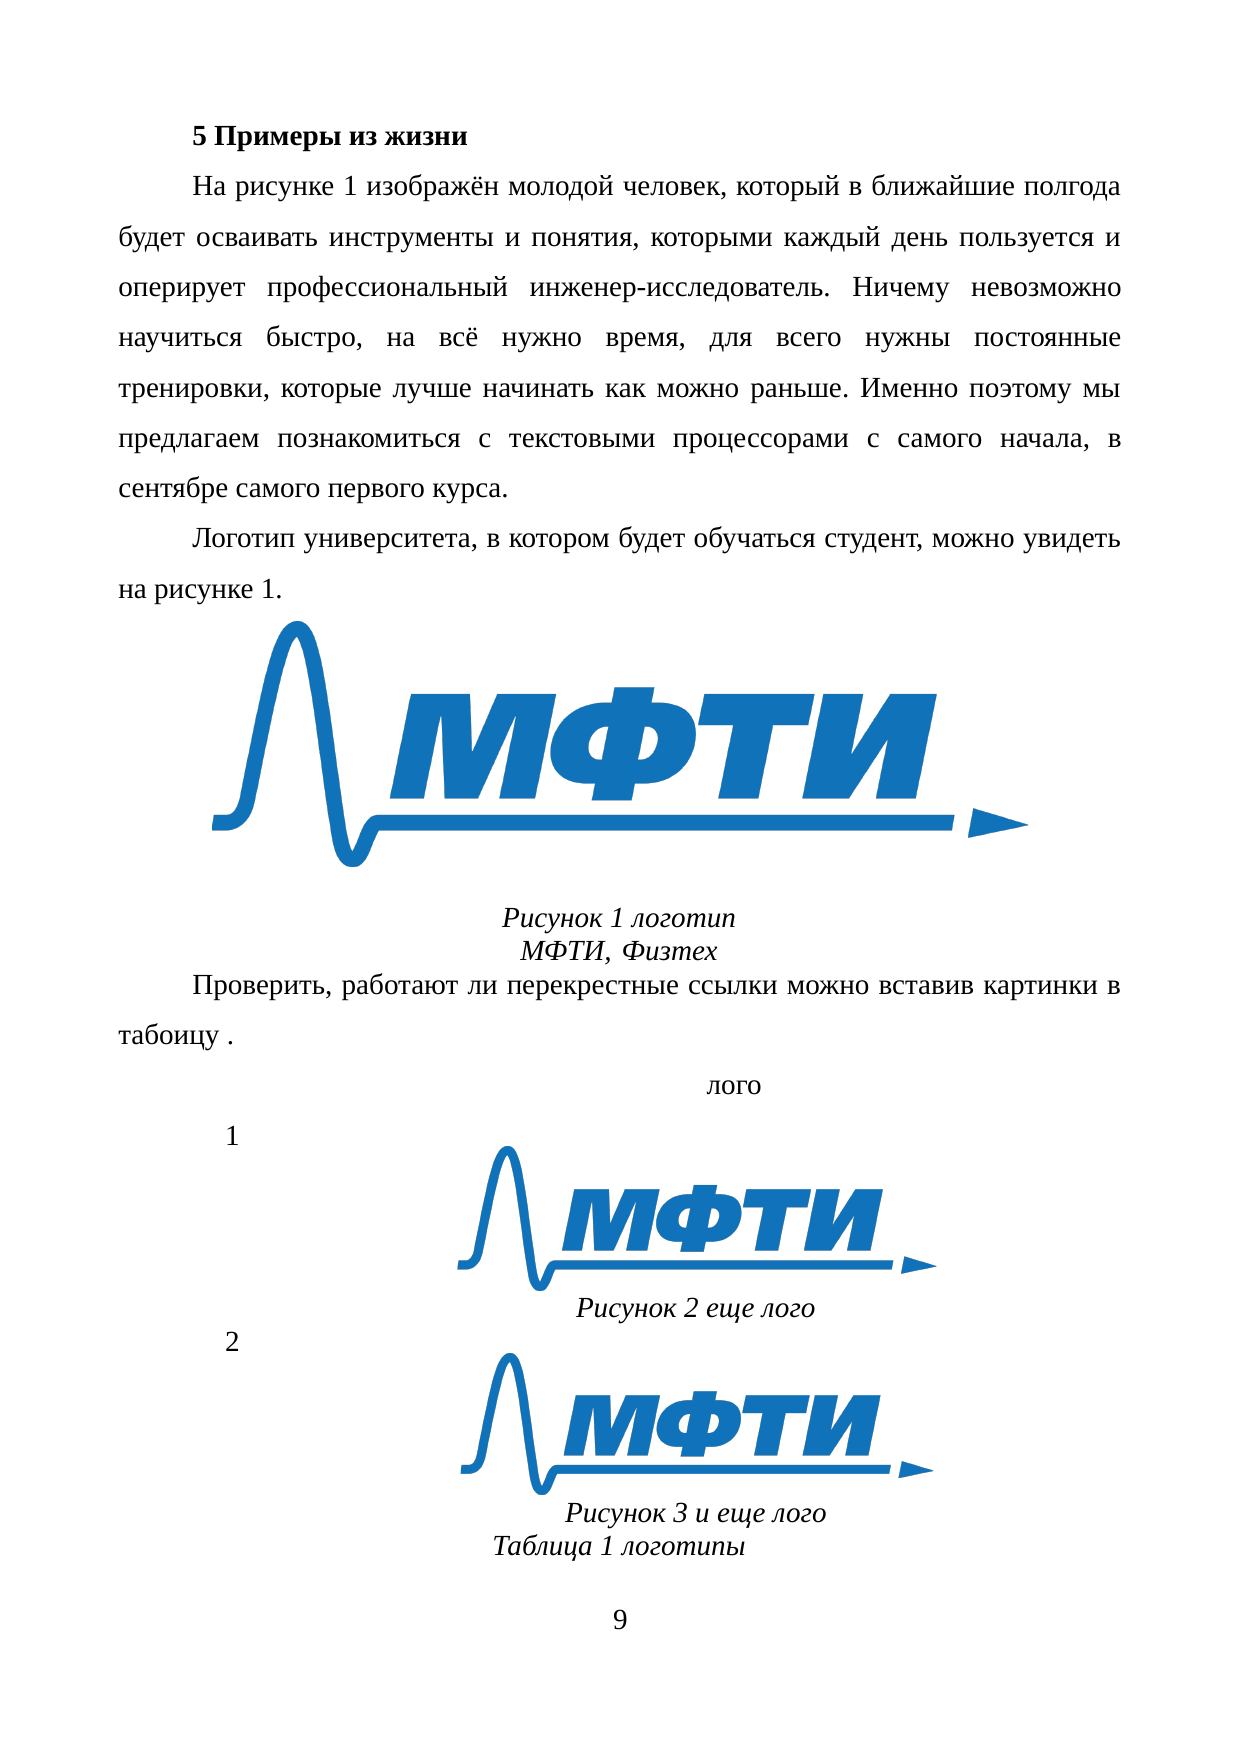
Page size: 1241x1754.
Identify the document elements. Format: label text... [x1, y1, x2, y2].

picture [212, 621, 1029, 867]
table_cell 1 [118, 1118, 272, 1324]
table_cell Рисунок 3 и еще лого [272, 1324, 1122, 1528]
text Рисунок 1 логотип МФТИ, Физтех [118, 900, 1122, 967]
table_header [118, 1068, 272, 1118]
picture [457, 1146, 937, 1291]
table_cell 2 [118, 1324, 272, 1528]
text Логотип университета, в котором будет обучаться студент, можно увидеть на рисунке 1. [118, 521, 1122, 604]
table_header лого [272, 1068, 1122, 1118]
subtitle Примеры из жизни [118, 118, 1122, 152]
picture [460, 1353, 934, 1495]
table_cell Рисунок 2 еще лого [272, 1118, 1122, 1324]
text Проверить, работают ли перекрестные ссылки можно вставив картинки в табоицу . [118, 967, 1122, 1051]
text На рисунке 1 изображён молодой человек, который в ближайшие полгода будет осваивать инструменты и понятия, которыми каждый день пользуется и оперирует профессиональный инженер-исследователь. Ничему невозможно научиться быстро, на всё нужно время, для всего нужны постоянные тренировки, которые лучше начинать как можно раньше. Именно поэтому мы предлагаем познакомиться с текстовыми процессорами с самого начала, в сентябре самого первого курса. [118, 168, 1122, 504]
text Таблица 1 логотипы [118, 1528, 1122, 1562]
